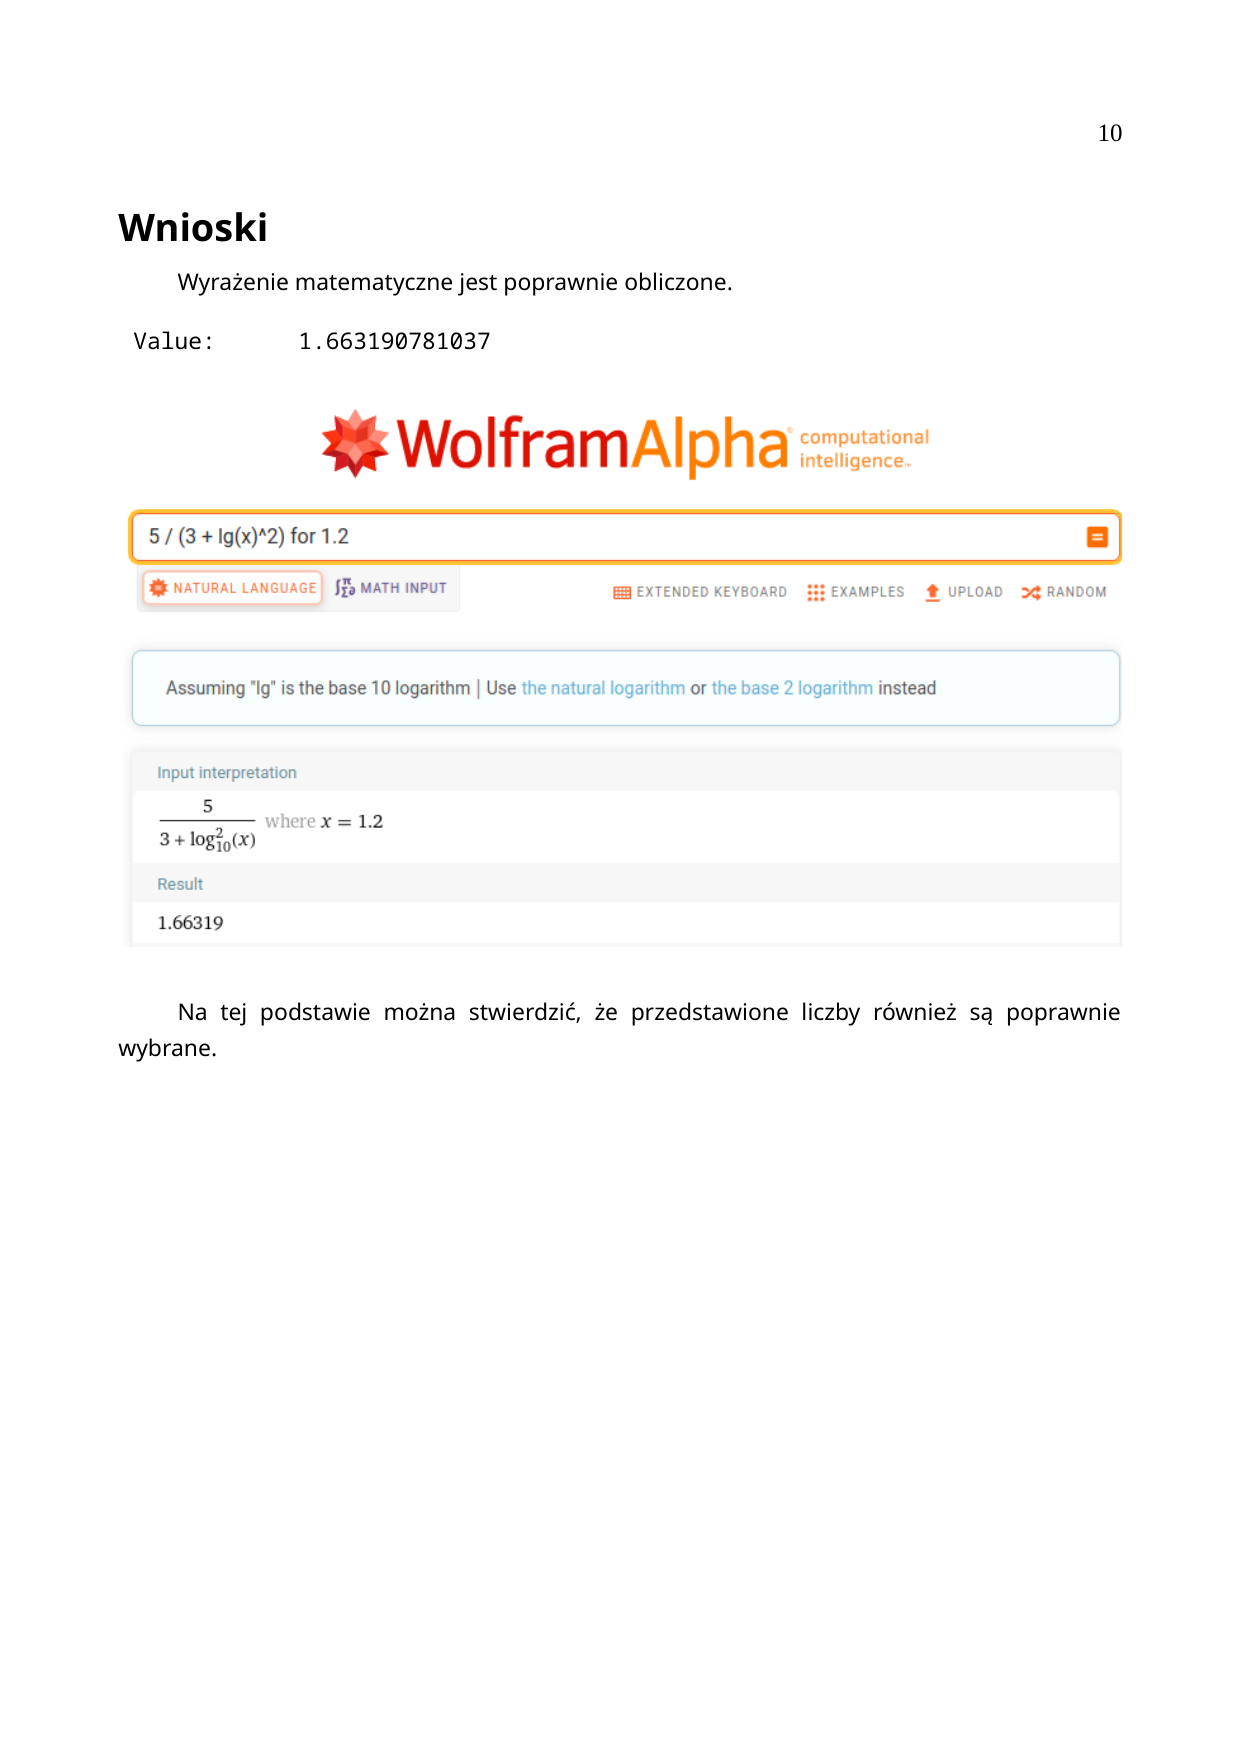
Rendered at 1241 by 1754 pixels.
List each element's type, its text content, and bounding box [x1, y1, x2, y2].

subtitle Wnioski [118, 201, 1122, 253]
text Wyrażenie matematyczne jest poprawnie obliczone. [118, 266, 1122, 297]
text Na tej podstawie można stwierdzić, że przedstawione liczby również są poprawnie wybrane. [118, 996, 1122, 1063]
text Value: 1.663190781037 [118, 310, 1122, 371]
picture [118, 371, 1123, 947]
